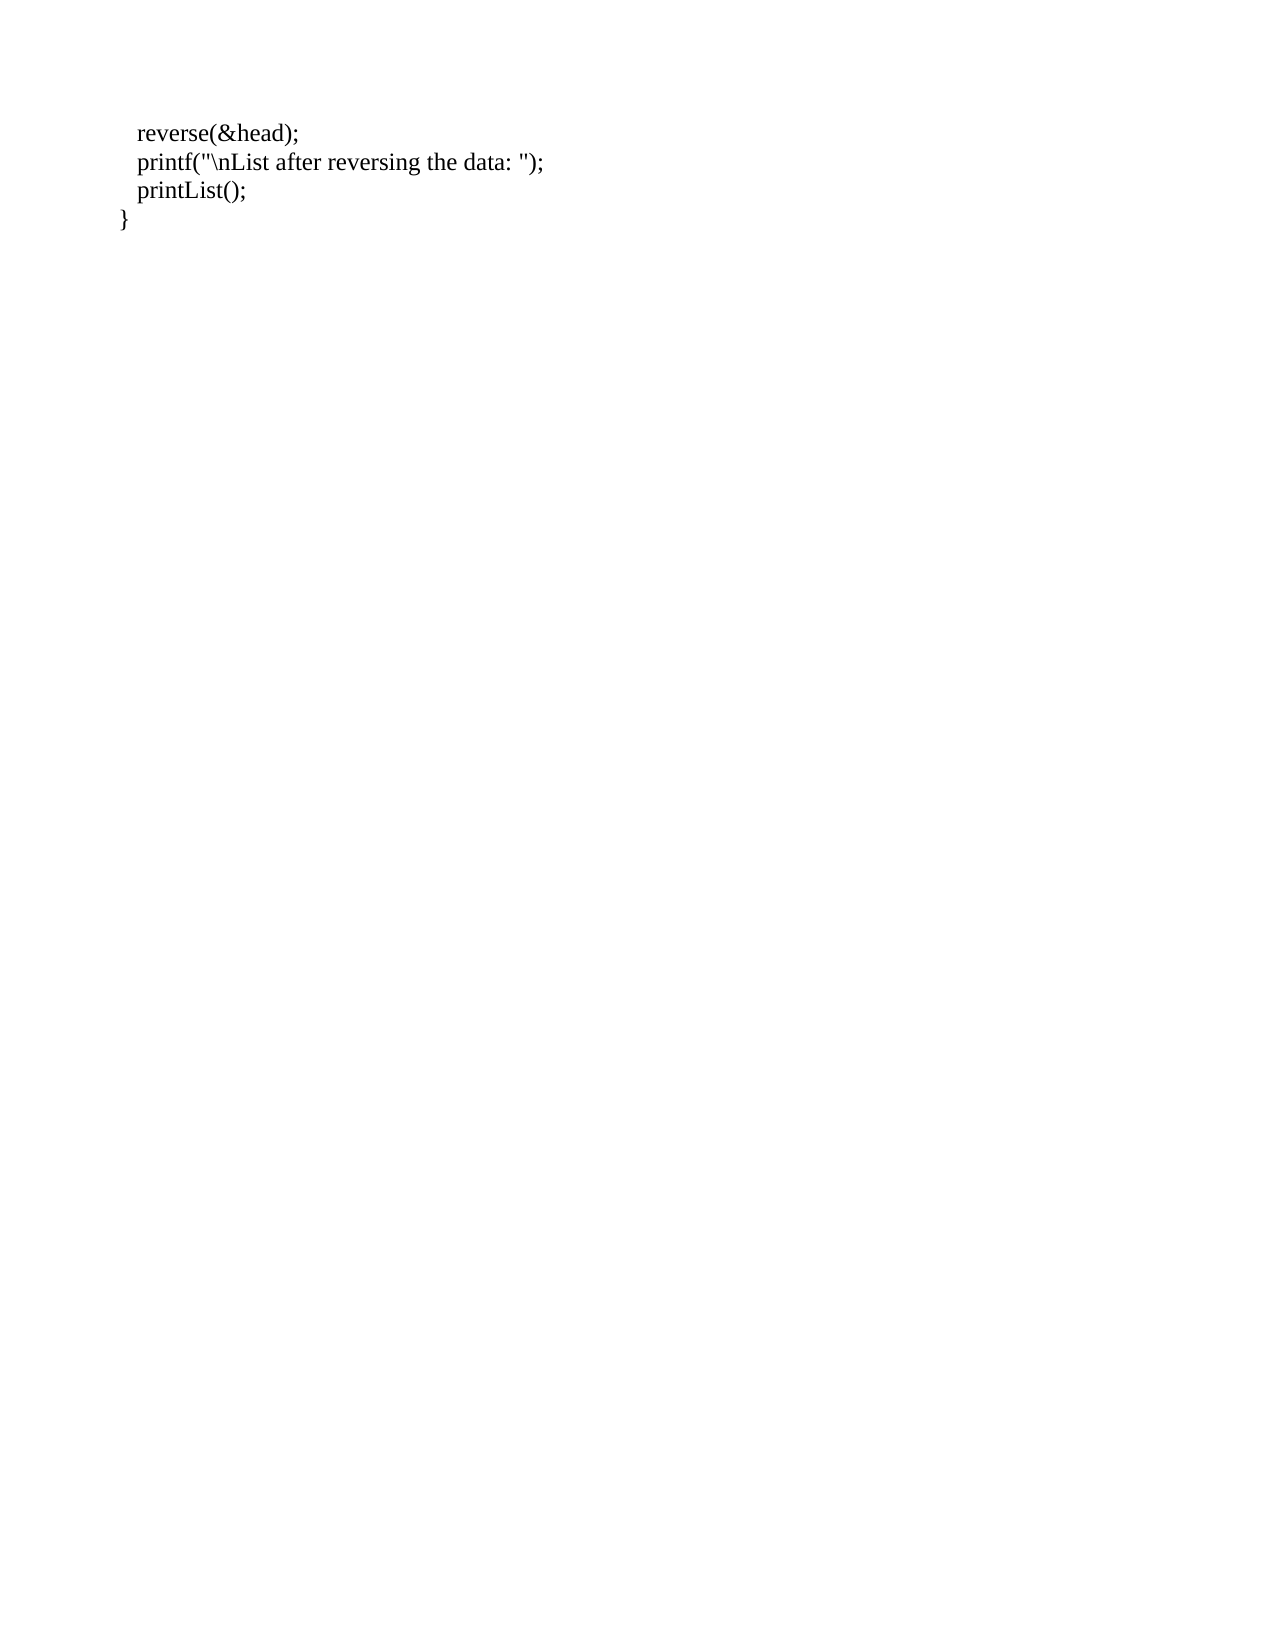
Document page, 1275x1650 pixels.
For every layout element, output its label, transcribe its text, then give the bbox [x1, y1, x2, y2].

text reverse(&head); [118, 118, 1157, 147]
text } [118, 204, 1157, 233]
text printf("\nList after reversing the data: "); [118, 147, 1157, 176]
text printList(); [118, 176, 1157, 204]
